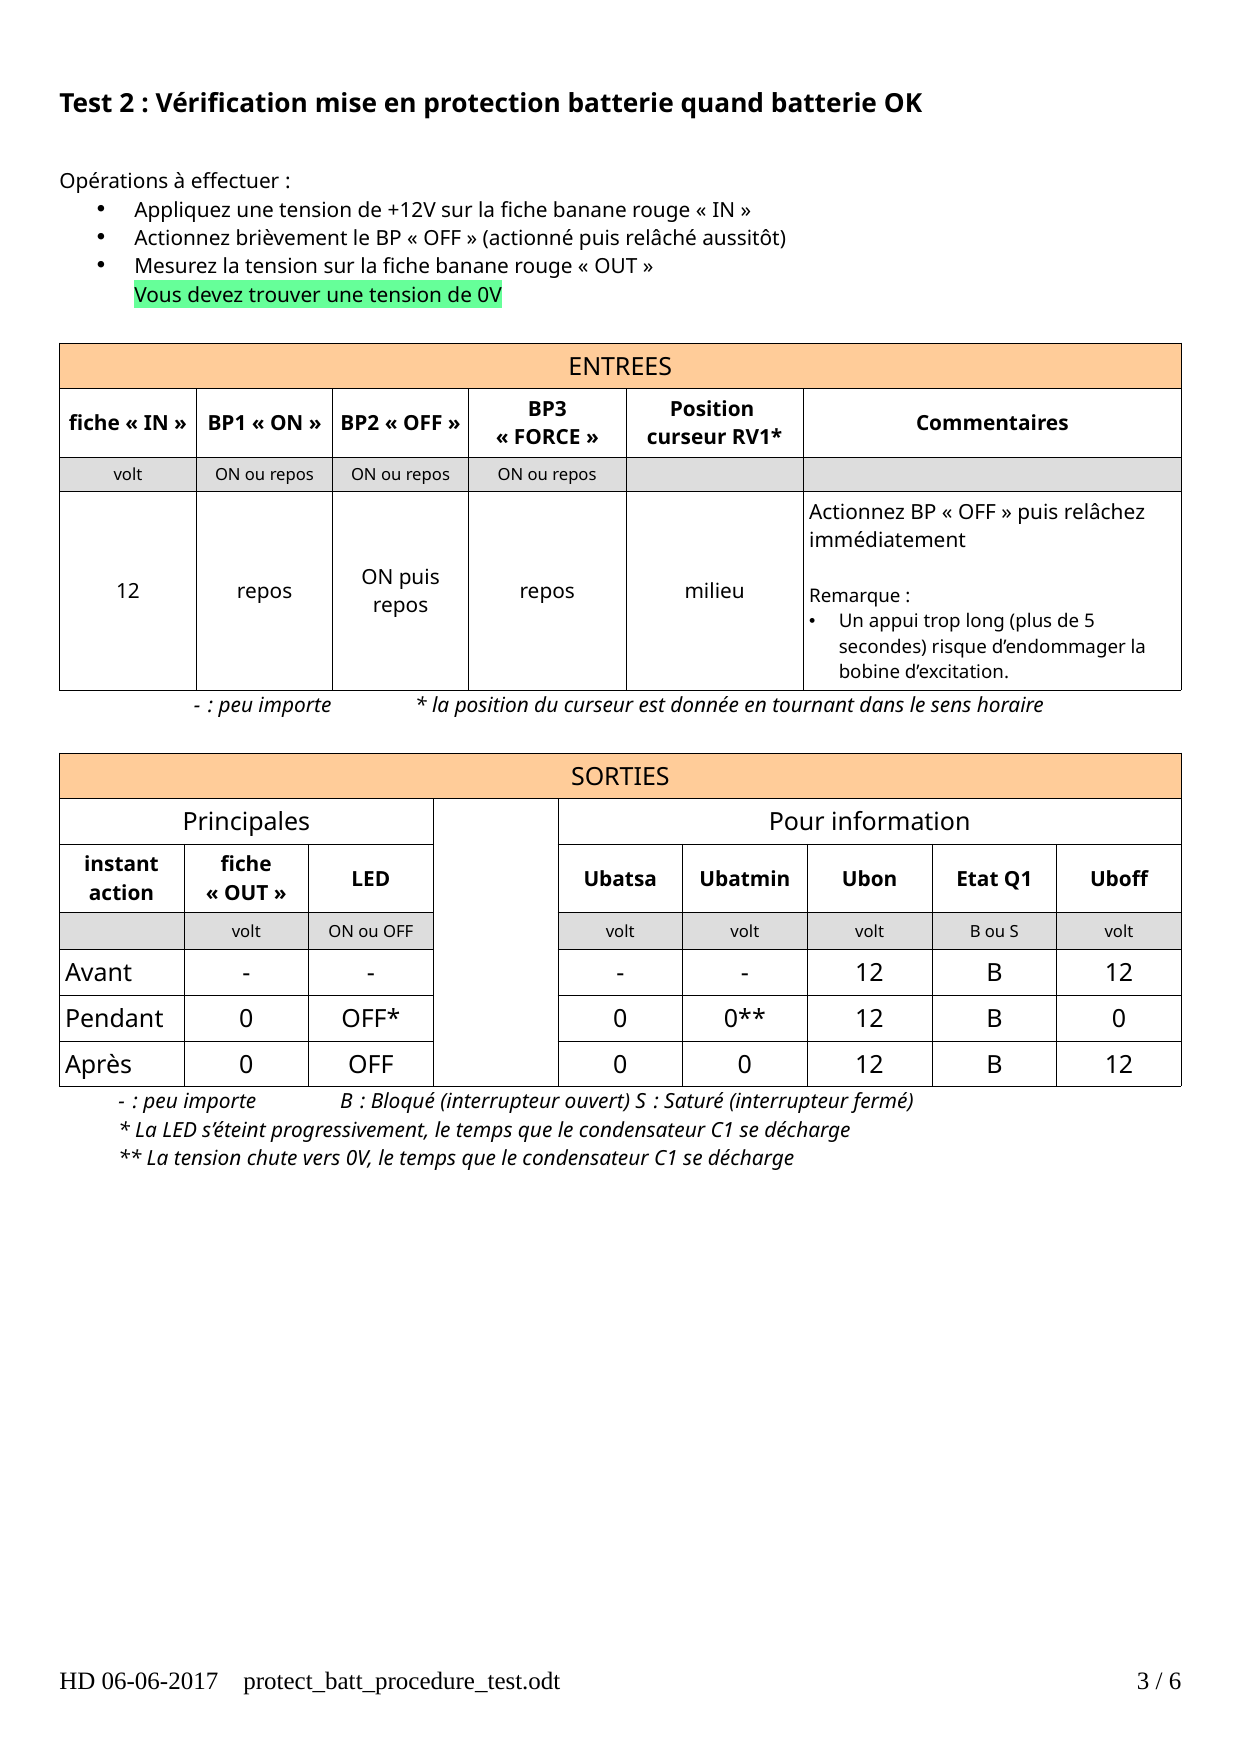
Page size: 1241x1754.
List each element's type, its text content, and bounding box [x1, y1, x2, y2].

table_cell repos [469, 492, 626, 690]
table_cell [434, 949, 558, 995]
table_cell ON ou repos [197, 458, 332, 491]
table_cell BP3 « FORCE » [469, 389, 626, 457]
table_cell BP2 « OFF » [333, 389, 468, 457]
table_cell 12 [808, 1042, 932, 1086]
table_cell Actionnez BP « OFF » puis relâchez immédiatement Remarque : Un appui trop long (plus de 5 secondes) risque d’endommager la bobine d’excitation. [804, 492, 1181, 690]
table_cell [434, 1041, 558, 1086]
table_cell milieu [627, 492, 803, 690]
table_header SORTIES [60, 754, 1181, 798]
table_cell Uboff [1057, 845, 1181, 912]
table_cell 0 [185, 996, 308, 1041]
table_cell repos [197, 492, 332, 690]
table_cell 0 [1057, 996, 1181, 1041]
text - : peu importe B : Bloqué (interrupteur ouvert) S : Saturé (interrupteur fermé) [118, 1087, 1181, 1115]
text - : peu importe * la position du curseur est donnée en tournant dans le sens horaire [59, 691, 1181, 718]
table_cell - [559, 950, 682, 995]
table_cell B [933, 1042, 1056, 1086]
text Opérations à effectuer : [59, 166, 1181, 195]
table_cell [627, 458, 803, 491]
table_cell 0 [559, 996, 682, 1041]
table_cell volt [1057, 913, 1181, 949]
table_cell - [683, 950, 807, 995]
table_cell [60, 913, 184, 949]
table_cell 12 [808, 950, 932, 995]
table_cell - [309, 950, 433, 995]
table_cell Position curseur RV1* [627, 389, 803, 457]
table_cell 0 [559, 1042, 682, 1086]
table_cell OFF [309, 1042, 433, 1086]
text * La LED s’éteint progressivement, le temps que le condensateur C1 se décharge [118, 1115, 1181, 1143]
text ** La tension chute vers 0V, le temps que le condensateur C1 se décharge [118, 1143, 1181, 1172]
table_cell Ubon [808, 845, 932, 912]
table_cell 0 [683, 1042, 807, 1086]
table_cell [434, 844, 558, 912]
table_cell Principales [60, 799, 433, 844]
table_cell volt [559, 913, 682, 949]
table_cell 0** [683, 996, 807, 1041]
list Appliquez une tension de +12V sur la fiche banane rouge « IN » [97, 195, 1181, 223]
table_cell volt [683, 913, 807, 949]
list Mesurez la tension sur la fiche banane rouge « OUT » [97, 252, 1181, 280]
table_cell B [933, 996, 1056, 1041]
table_cell [804, 458, 1181, 491]
table_cell fiche « OUT » [185, 845, 308, 912]
table_cell Etat Q1 [933, 845, 1056, 912]
table_cell [434, 995, 558, 1041]
table_cell 12 [808, 996, 932, 1041]
table_cell volt [60, 458, 196, 491]
table_cell 12 [60, 492, 196, 690]
table_cell 12 [1057, 1042, 1181, 1086]
subtitle Test 2 : Vérification mise en protection batterie quand batterie OK [59, 84, 1181, 120]
table_header ENTREES [60, 344, 1181, 388]
table_cell Commentaires [804, 389, 1181, 457]
table_cell Ubatsa [559, 845, 682, 912]
list Actionnez brièvement le BP « OFF » (actionné puis relâché aussitôt) [97, 223, 1181, 252]
table_cell LED [309, 845, 433, 912]
table_cell BP1 « ON » [197, 389, 332, 457]
table_cell Avant [60, 950, 184, 995]
table_cell instant action [60, 845, 184, 912]
table_cell OFF* [309, 996, 433, 1041]
table_cell Après [60, 1042, 184, 1086]
table_cell Ubatmin [683, 845, 807, 912]
table_cell 0 [185, 1042, 308, 1086]
table_cell Pour information [559, 799, 1181, 844]
table_cell Pendant [60, 996, 184, 1041]
table_cell - [185, 950, 308, 995]
table_cell ON ou OFF [309, 913, 433, 949]
table_cell fiche « IN » [60, 389, 196, 457]
table_cell ON ou repos [333, 458, 468, 491]
table_cell volt [185, 913, 308, 949]
table_cell B ou S [933, 913, 1056, 949]
table_cell ON ou repos [469, 458, 626, 491]
table_cell [434, 912, 558, 949]
list Vous devez trouver une tension de 0V [97, 280, 1181, 308]
table_cell ON puis repos [333, 492, 468, 690]
table_cell volt [808, 913, 932, 949]
table_cell B [933, 950, 1056, 995]
table_cell 12 [1057, 950, 1181, 995]
table_cell [434, 799, 558, 844]
